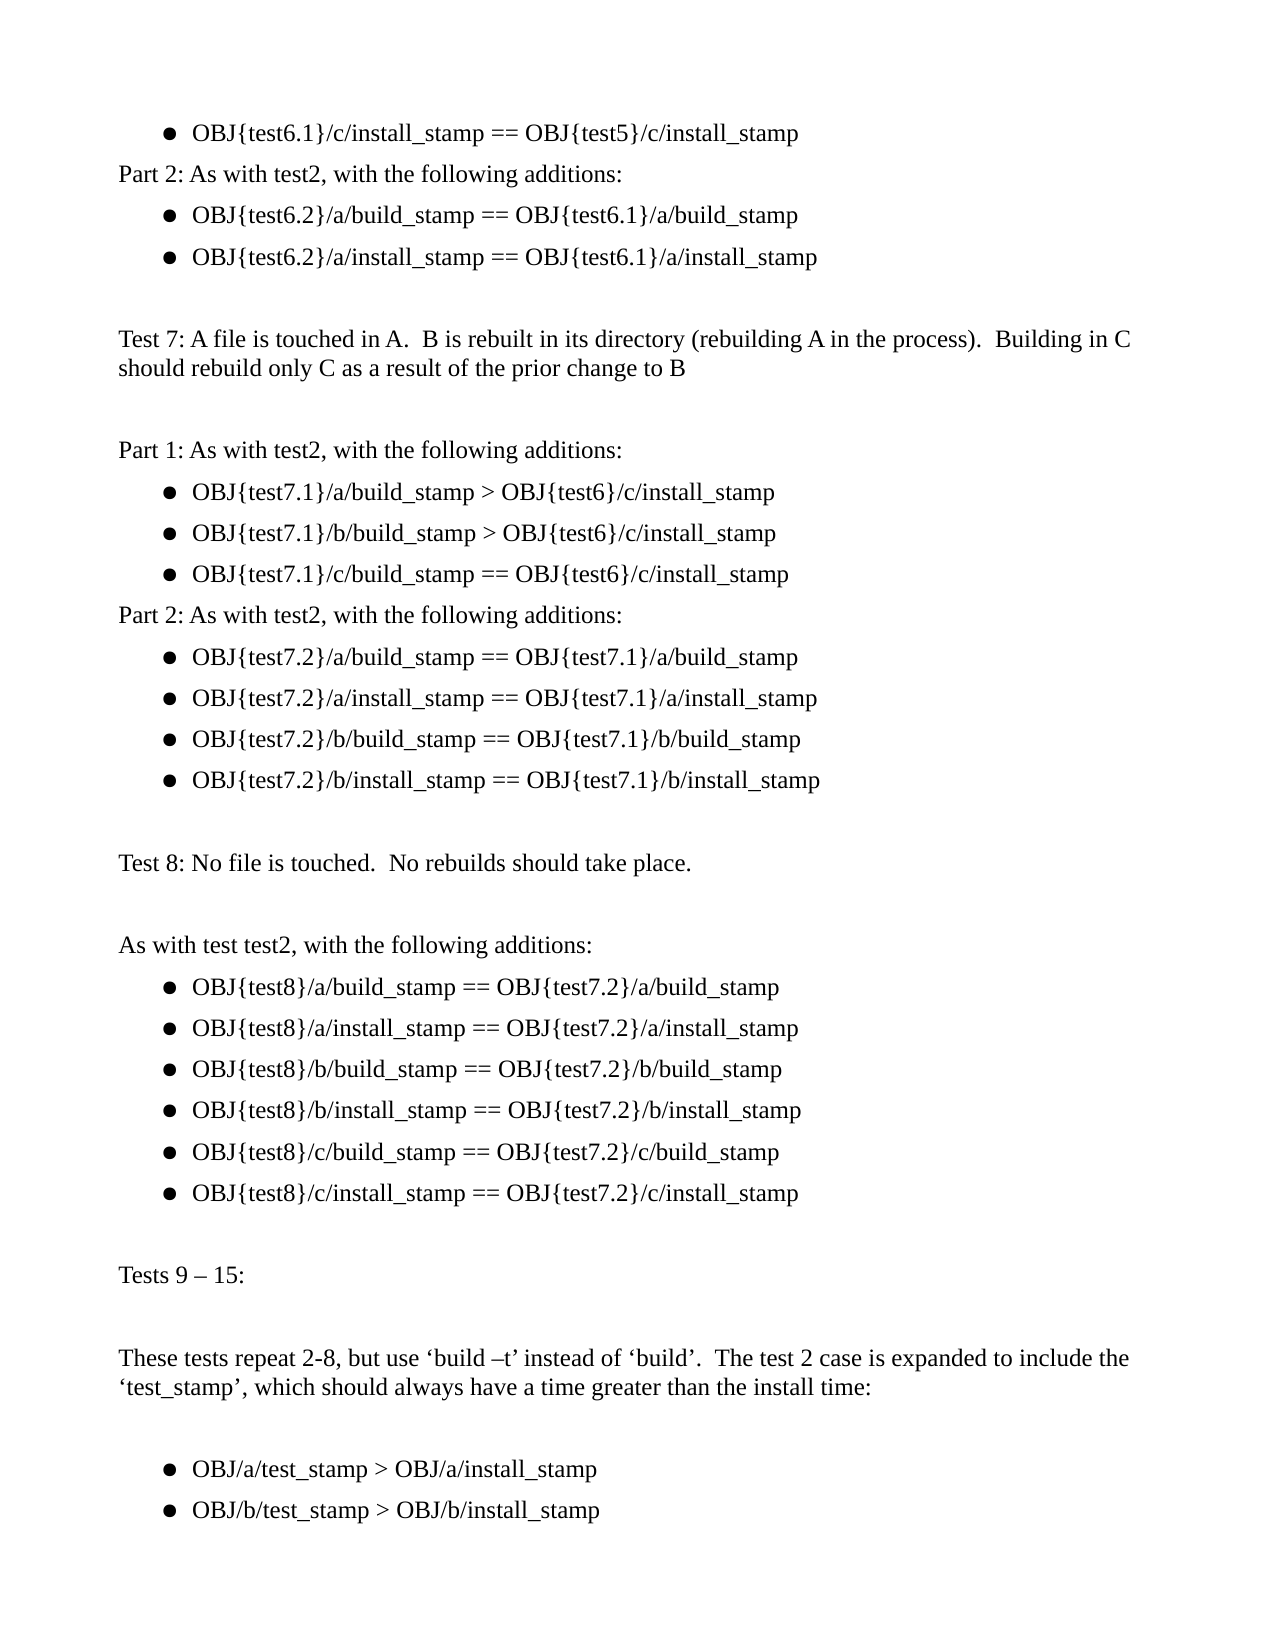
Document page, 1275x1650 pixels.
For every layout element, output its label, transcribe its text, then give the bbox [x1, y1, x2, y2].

text Part 2: As with test2, with the following additions: [118, 601, 1157, 629]
list OBJ{test7.2}/b/build_stamp == OBJ{test7.1}/b/build_stamp [162, 724, 1157, 753]
text These tests repeat 2-8, but use ‘build –t’ instead of ‘build’. The test 2 case is expanded to include the ‘test_stamp’, which should always have a time greater than the install time: [118, 1343, 1157, 1401]
list OBJ{test7.1}/c/build_stamp == OBJ{test6}/c/install_stamp [162, 559, 1157, 588]
list OBJ{test6.2}/a/install_stamp == OBJ{test6.1}/a/install_stamp [162, 242, 1157, 271]
list OBJ{test6.2}/a/build_stamp == OBJ{test6.1}/a/build_stamp [162, 201, 1157, 229]
text Test 8: No file is touched. No rebuilds should take place. [118, 848, 1157, 877]
list OBJ{test7.2}/b/install_stamp == OBJ{test7.1}/b/install_stamp [162, 766, 1157, 794]
list OBJ{test8}/b/build_stamp == OBJ{test7.2}/b/build_stamp [162, 1054, 1157, 1083]
list OBJ{test8}/c/build_stamp == OBJ{test7.2}/c/build_stamp [162, 1137, 1157, 1166]
text Tests 9 – 15: [118, 1261, 1157, 1289]
text Part 2: As with test2, with the following additions: [118, 159, 1157, 188]
list OBJ{test8}/b/install_stamp == OBJ{test7.2}/b/install_stamp [162, 1096, 1157, 1124]
list OBJ{test8}/a/install_stamp == OBJ{test7.2}/a/install_stamp [162, 1013, 1157, 1042]
list OBJ{test7.2}/a/install_stamp == OBJ{test7.1}/a/install_stamp [162, 683, 1157, 712]
list OBJ/b/test_stamp > OBJ/b/install_stamp [162, 1496, 1157, 1524]
list OBJ{test7.1}/a/build_stamp > OBJ{test6}/c/install_stamp [162, 477, 1157, 506]
text Test 7: A file is touched in A. B is rebuilt in its directory (rebuilding A in the process). Building in C should rebuild only C as a result of the prior change to B [118, 324, 1157, 382]
list OBJ{test7.1}/b/build_stamp > OBJ{test6}/c/install_stamp [162, 518, 1157, 547]
list OBJ{test8}/c/install_stamp == OBJ{test7.2}/c/install_stamp [162, 1178, 1157, 1207]
text As with test test2, with the following additions: [118, 931, 1157, 959]
list OBJ{test6.1}/c/install_stamp == OBJ{test5}/c/install_stamp [162, 118, 1157, 147]
list OBJ{test7.2}/a/build_stamp == OBJ{test7.1}/a/build_stamp [162, 642, 1157, 671]
list OBJ/a/test_stamp > OBJ/a/install_stamp [162, 1454, 1157, 1483]
list OBJ{test8}/a/build_stamp == OBJ{test7.2}/a/build_stamp [162, 972, 1157, 1001]
text Part 1: As with test2, with the following additions: [118, 436, 1157, 464]
